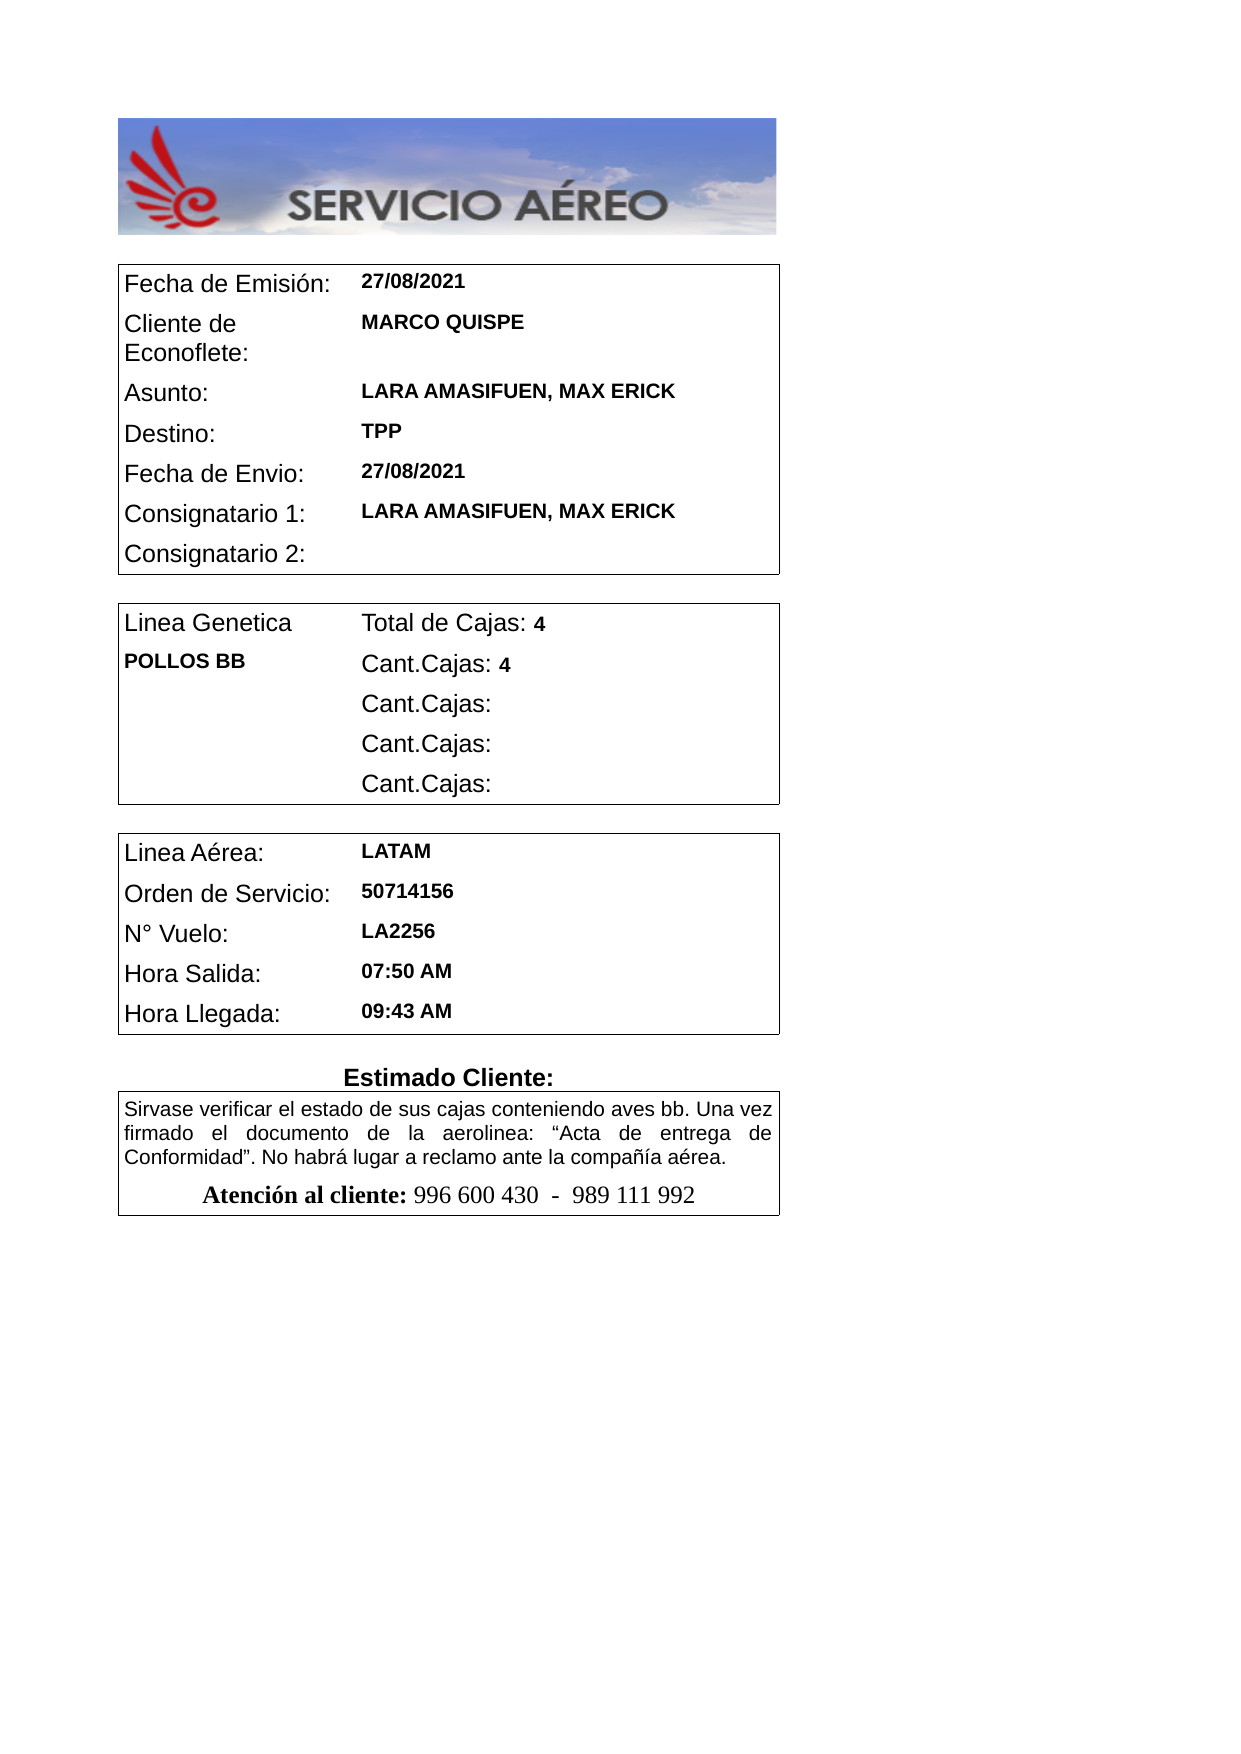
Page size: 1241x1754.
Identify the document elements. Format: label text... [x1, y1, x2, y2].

table_cell Sirvase verificar el estado de sus cajas conteniendo aves bb. Una vez firmado el documento de la aerolinea: “Acta de entrega de Conformidad”. No habrá lugar a reclamo ante la compañía aérea. [119, 1092, 779, 1175]
table_cell N° Vuelo: [119, 913, 356, 953]
table_cell POLLOS BB [119, 643, 356, 683]
table_cell Hora Salida: [119, 953, 356, 993]
table_cell [119, 723, 356, 763]
table_cell [118, 575, 356, 603]
table_cell Fecha de Envio: [119, 453, 356, 493]
table_cell Cliente de Econoflete: [119, 304, 356, 373]
table_cell Atención al cliente: 996 600 430 - 989 111 992 [119, 1175, 779, 1215]
table_cell [118, 805, 356, 833]
table_cell Asunto: [119, 373, 356, 413]
table_cell 09:43 AM [356, 994, 779, 1034]
table_cell 50714156 [356, 873, 779, 913]
table_cell Hora Llegada: [119, 994, 356, 1034]
table_cell Destino: [119, 413, 356, 453]
table_cell LA2256 [356, 913, 779, 953]
table_cell Orden de Servicio: [119, 873, 356, 913]
table_cell Consignatario 2: [119, 534, 356, 574]
table_cell Cant.Cajas: [356, 764, 779, 804]
table_cell LATAM [356, 834, 779, 873]
table_cell [356, 575, 779, 603]
table_cell Cant.Cajas: [356, 683, 779, 723]
table_cell Linea Genetica [119, 604, 356, 643]
table_cell 07:50 AM [356, 953, 779, 993]
picture [118, 118, 777, 235]
table_header 27/08/2021 [356, 265, 779, 304]
table_cell Total de Cajas: 4 [356, 604, 779, 643]
table_header Fecha de Emisión: [119, 265, 356, 304]
table_cell Consignatario 1: [119, 493, 356, 533]
table_cell LARA AMASIFUEN, MAX ERICK [356, 373, 779, 413]
table_cell MARCO QUISPE [356, 304, 779, 373]
table_cell [356, 534, 779, 574]
table_cell [356, 805, 779, 833]
table_cell Linea Aérea: [119, 834, 356, 873]
table_cell Estimado Cliente: [118, 1035, 779, 1091]
table_cell LARA AMASIFUEN, MAX ERICK [356, 493, 779, 533]
table_cell Cant.Cajas: 4 [356, 643, 779, 683]
table_cell Cant.Cajas: [356, 723, 779, 763]
table_cell 27/08/2021 [356, 453, 779, 493]
table_cell TPP [356, 413, 779, 453]
table_cell [119, 683, 356, 723]
table_cell [119, 764, 356, 804]
